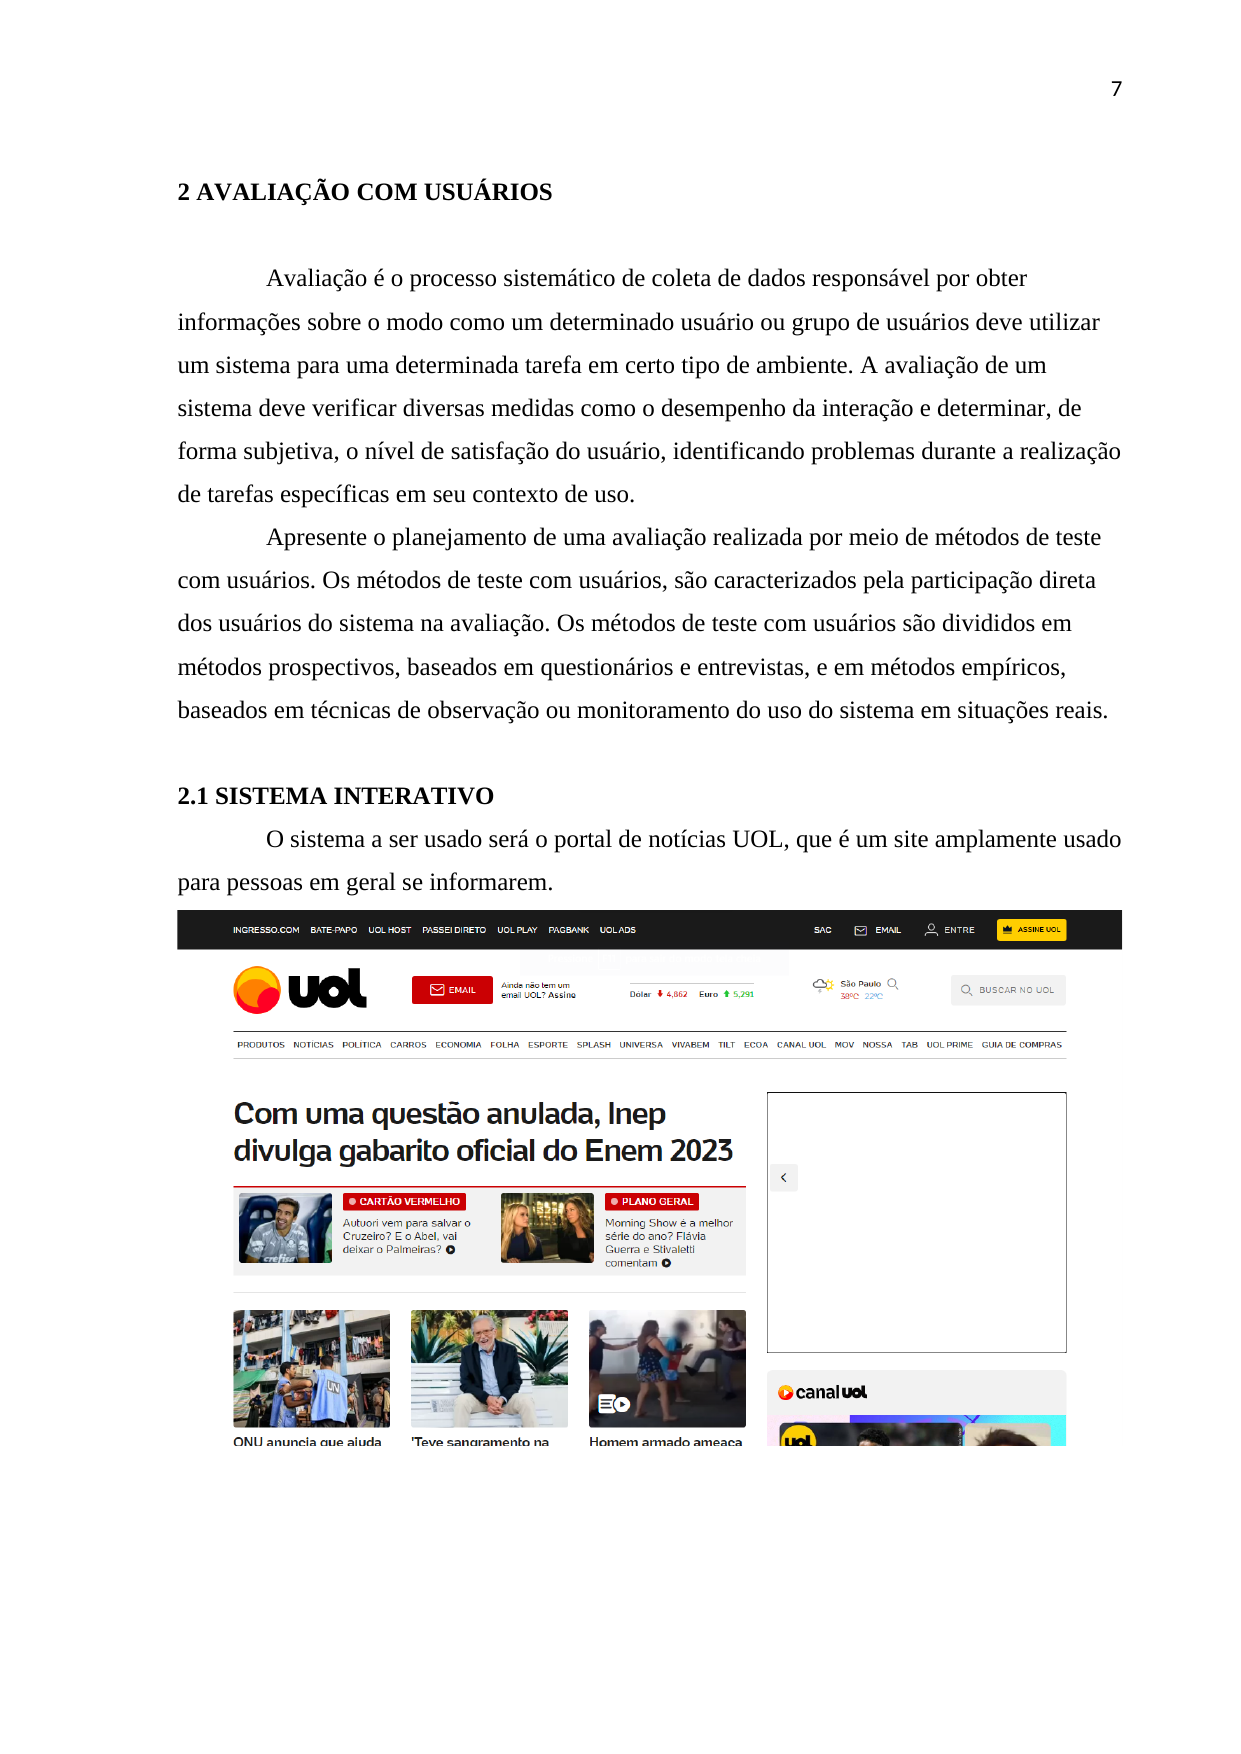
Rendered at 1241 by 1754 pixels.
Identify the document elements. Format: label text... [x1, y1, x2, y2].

text Apresente o planejamento de uma avaliação realizada por meio de métodos de teste com usuários. Os métodos de teste com usuários, são caracterizados pela participação direta dos usuários do sistema na avaliação. Os métodos de teste com usuários são divididos em métodos prospectivos, baseados em questionários e entrevistas, e em métodos empíricos, baseados em técnicas de observação ou monitoramento do uso do sistema em situações reais. [177, 522, 1122, 723]
picture [177, 910, 1123, 1446]
subtitle 2.1 SISTEMA INTERATIVO [177, 781, 1122, 810]
subtitle 2 AVALIAÇÃO COM USUÁRIOS [177, 177, 1122, 206]
text Avaliação é o processo sistemático de coleta de dados responsável por obter informações sobre o modo como um determinado usuário ou grupo de usuários deve utilizar um sistema para uma determinada tarefa em certo tipo de ambiente. A avaliação de um sistema deve verificar diversas medidas como o desempenho da interação e determinar, de forma subjetiva, o nível de satisfação do usuário, identificando problemas durante a realização de tarefas específicas em seu contexto de uso. [177, 263, 1122, 508]
text O sistema a ser usado será o portal de notícias UOL, que é um site amplamente usado para pessoas em geral se informarem. [177, 824, 1122, 896]
